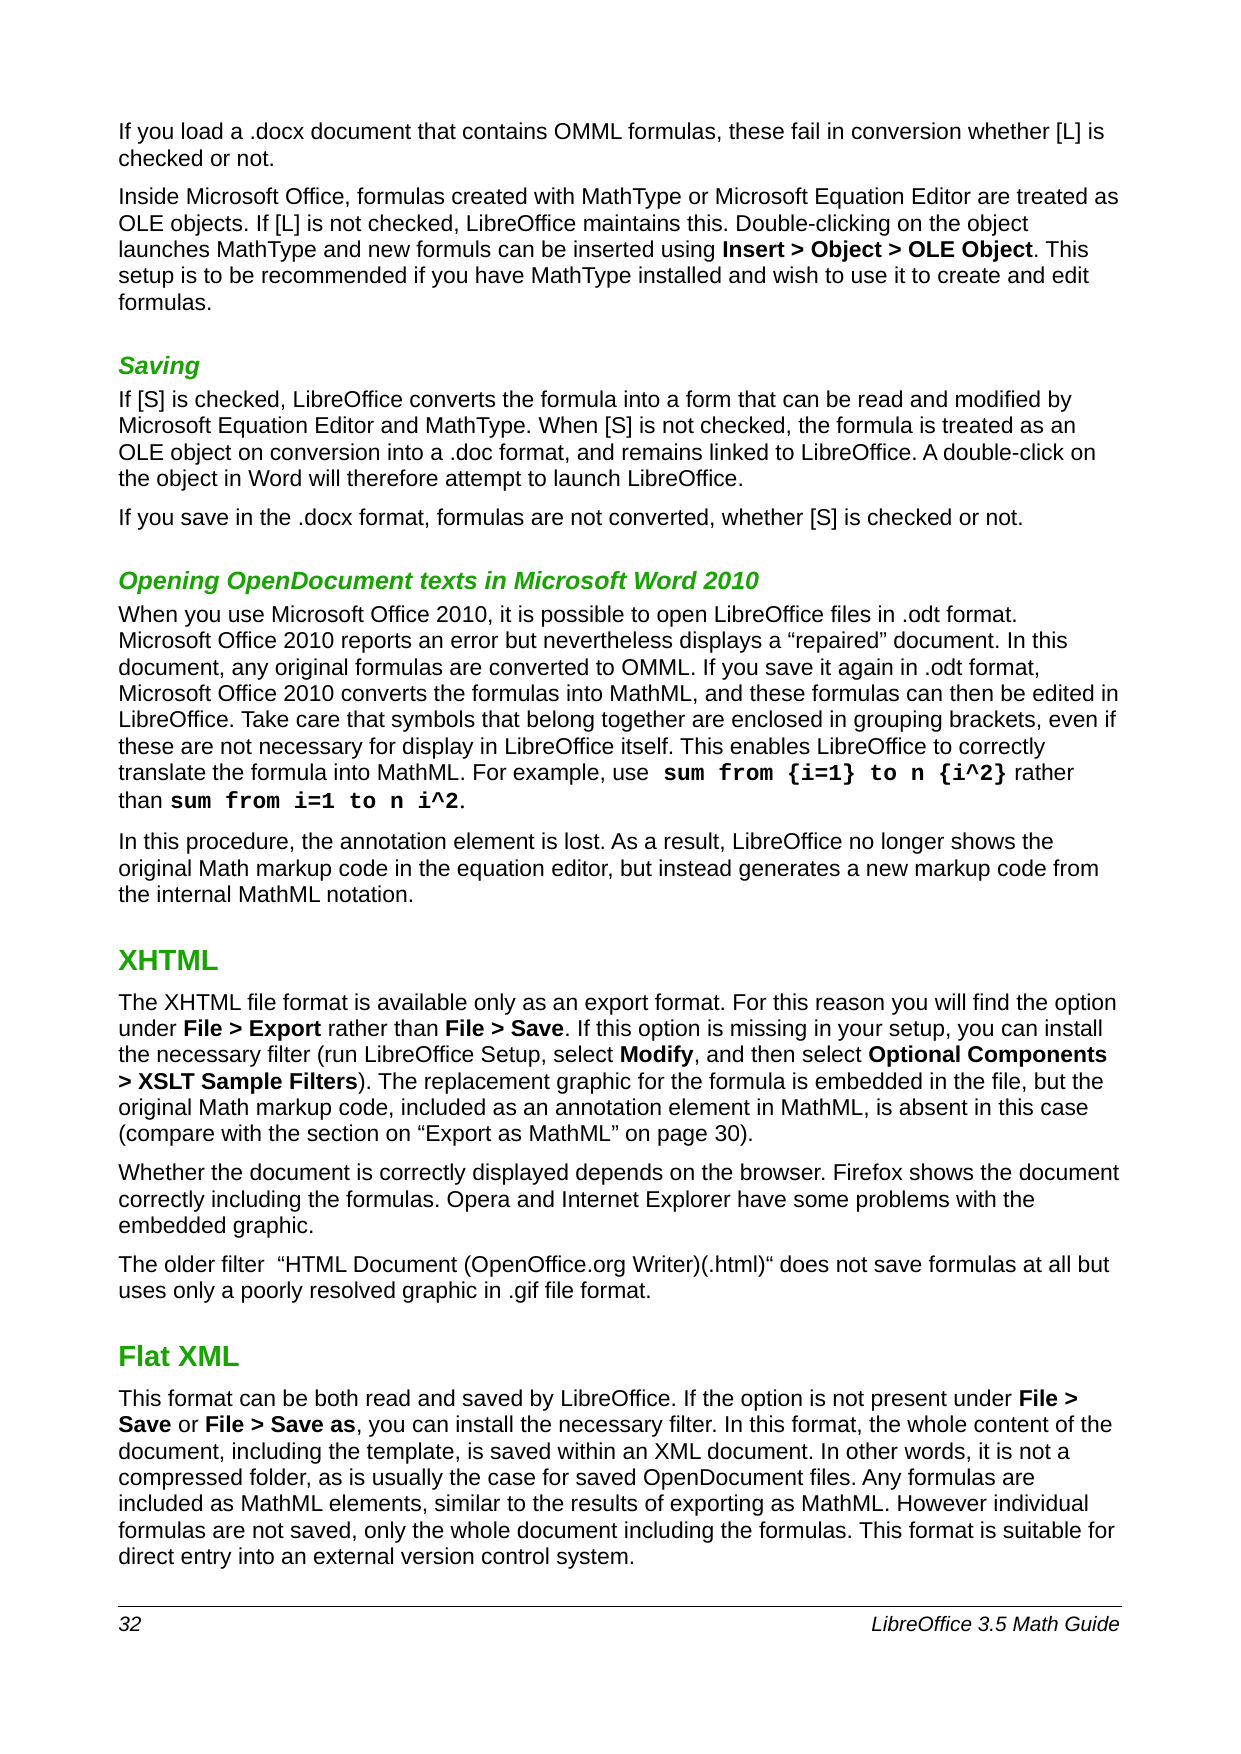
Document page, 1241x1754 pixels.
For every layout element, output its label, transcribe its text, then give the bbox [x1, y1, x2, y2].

text When you use Microsoft Office 2010, it is possible to open LibreOffice files in .odt format. Microsoft Office 2010 reports an error but nevertheless displays a “repaired” document. In this document, any original formulas are converted to OMML. If you save it again in .odt format, Microsoft Office 2010 converts the formulas into MathML, and these formulas can then be edited in LibreOffice. Take care that symbols that belong together are enclosed in grouping brackets, even if these are not necessary for display in LibreOffice itself. This enables LibreOffice to correctly translate the formula into MathML. For example, use sum from {i=1} to n {i^2} rather than sum from i=1 to n i^2. [118, 601, 1122, 816]
text The XHTML file format is available only as an export format. For this reason you will find the option under File > Export rather than File > Save. If this option is missing in your setup, you can install the necessary filter (run LibreOffice Setup, select Modify, and then select Optional Components > XSLT Sample Filters). The replacement graphic for the formula is embedded in the file, but the original Math markup code, included as an annotation element in MathML, is absent in this case (compare with the section on “Export as MathML” on page 30). [118, 989, 1122, 1147]
subtitle XHTML [118, 943, 1122, 976]
text If you load a .docx document that contains OMML formulas, these fail in conversion whether [L] is checked or not. [118, 118, 1122, 171]
text The older filter “HTML Document (OpenOffice.org Writer)(.html)“ does not save formulas at all but uses only a poorly resolved graphic in .gif file format. [118, 1251, 1122, 1303]
text Whether the document is correctly displayed depends on the browser. Firefox shows the document correctly including the formulas. Opera and Internet Explorer have some problems with the embedded graphic. [118, 1159, 1122, 1238]
text Inside Microsoft Office, formulas created with MathType or Microsoft Equation Editor are treated as OLE objects. If [L] is not checked, LibreOffice maintains this. Double-clicking on the object launches MathType and new formuls can be inserted using Insert > Object > OLE Object. This setup is to be recommended if you have MathType installed and wish to use it to create and edit formulas. [118, 183, 1122, 315]
text In this procedure, the annotation element is lost. As a result, LibreOffice no longer shows the original Math markup code in the equation editor, but instead generates a new markup code from the internal MathML notation. [118, 828, 1122, 907]
text If you save in the .docx format, formulas are not converted, whether [S] is checked or not. [118, 504, 1122, 530]
text This format can be both read and saved by LibreOffice. If the option is not present under File > Save or File > Save as, you can install the necessary filter. In this format, the whole content of the document, including the template, is saved within an XML document. In other words, it is not a compressed folder, as is usually the case for saved OpenDocument files. Any formulas are included as MathML elements, similar to the results of exporting as MathML. However individual formulas are not saved, only the whole document including the formulas. This format is suitable for direct entry into an external version control system. [118, 1385, 1122, 1569]
subtitle Opening OpenDocument texts in Microsoft Word 2010 [118, 566, 1122, 594]
subtitle Flat XML [118, 1339, 1122, 1373]
text If [S] is checked, LibreOffice converts the formula into a form that can be read and modified by Microsoft Equation Editor and MathType. When [S] is not checked, the formula is treated as an OLE object on conversion into a .doc format, and remains linked to LibreOffice. A double-click on the object in Word will therefore attempt to launch LibreOffice. [118, 386, 1122, 491]
subtitle Saving [118, 351, 1122, 379]
